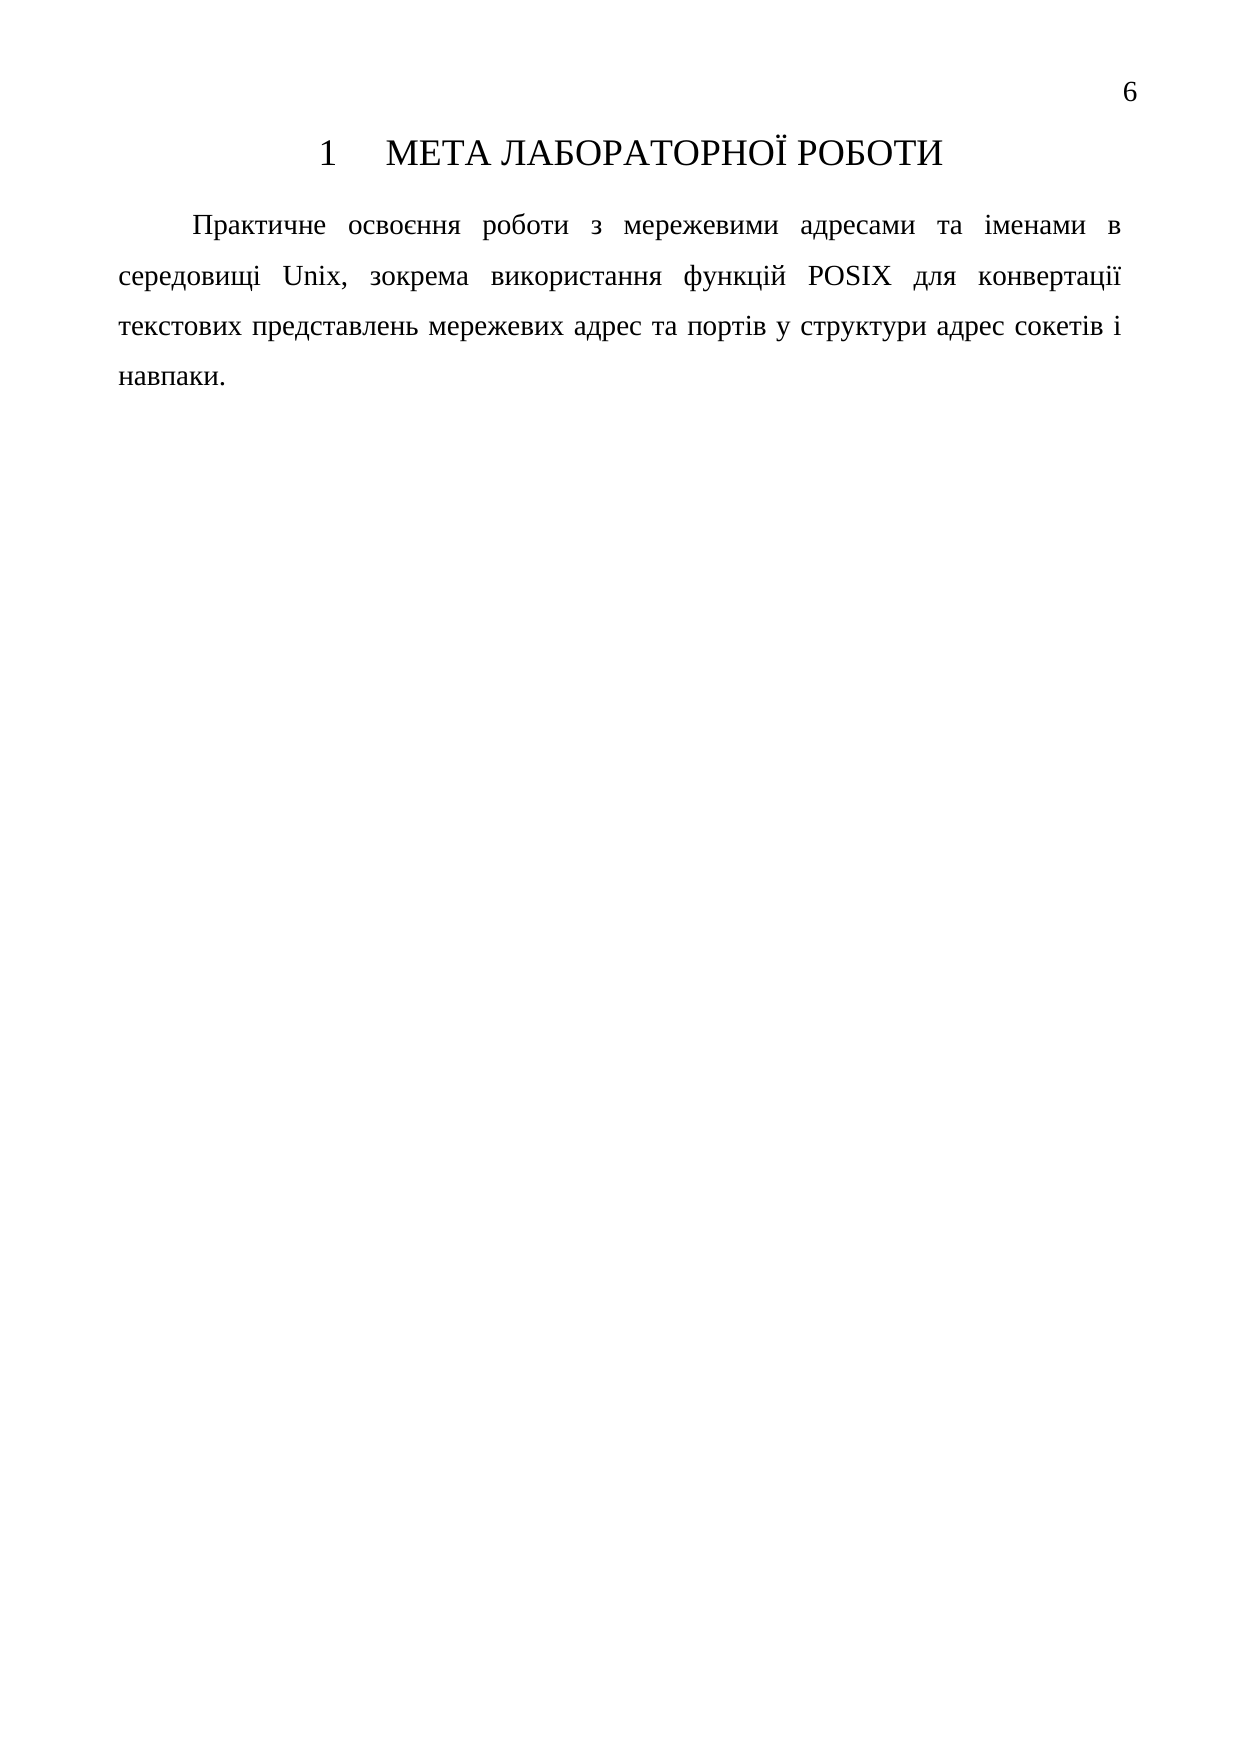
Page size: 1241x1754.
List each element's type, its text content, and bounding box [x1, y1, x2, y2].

subtitle Мета лабораторної роботи [158, 130, 1104, 173]
text Практичне освоєння роботи з мережевими адресами та іменами в середовищі Unix, зокрема використання функцій POSIX для конвертації текстових представлень мережевих адрес та портів у структури адрес сокетів і навпаки. [118, 207, 1122, 392]
